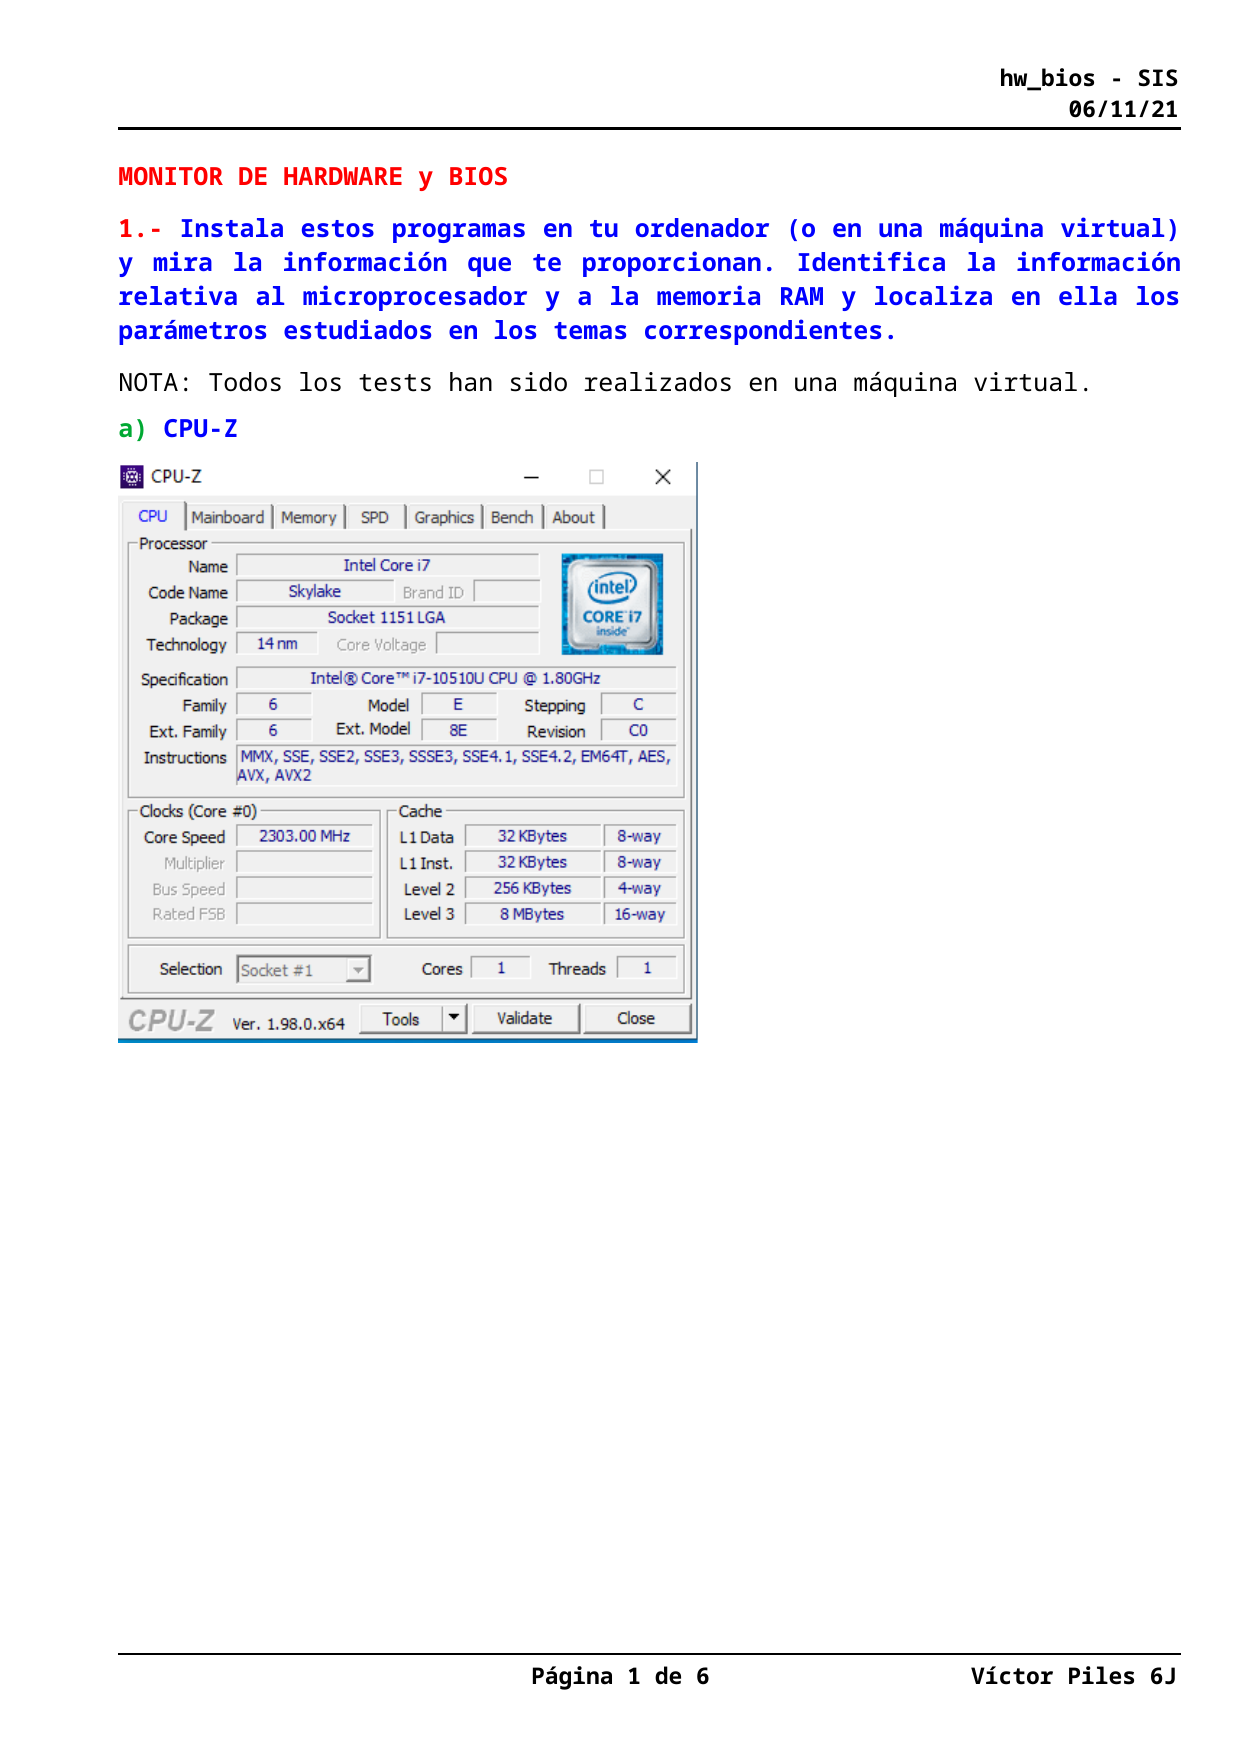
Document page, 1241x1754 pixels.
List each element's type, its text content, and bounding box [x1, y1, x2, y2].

picture [118, 462, 698, 1043]
text a) CPU-Z [118, 411, 1181, 445]
text MONITOR DE HARDWARE y BIOS [118, 159, 1181, 193]
text 1.- Instala estos programas en tu ordenador (o en una máquina virtual) y mira la información que te proporcionan. Identifica la información relativa al microprocesador y a la memoria RAM y localiza en ella los parámetros estudiados en los temas correspondientes. [118, 211, 1181, 347]
text NOTA: Todos los tests han sido realizados en una máquina virtual. [118, 365, 1181, 399]
